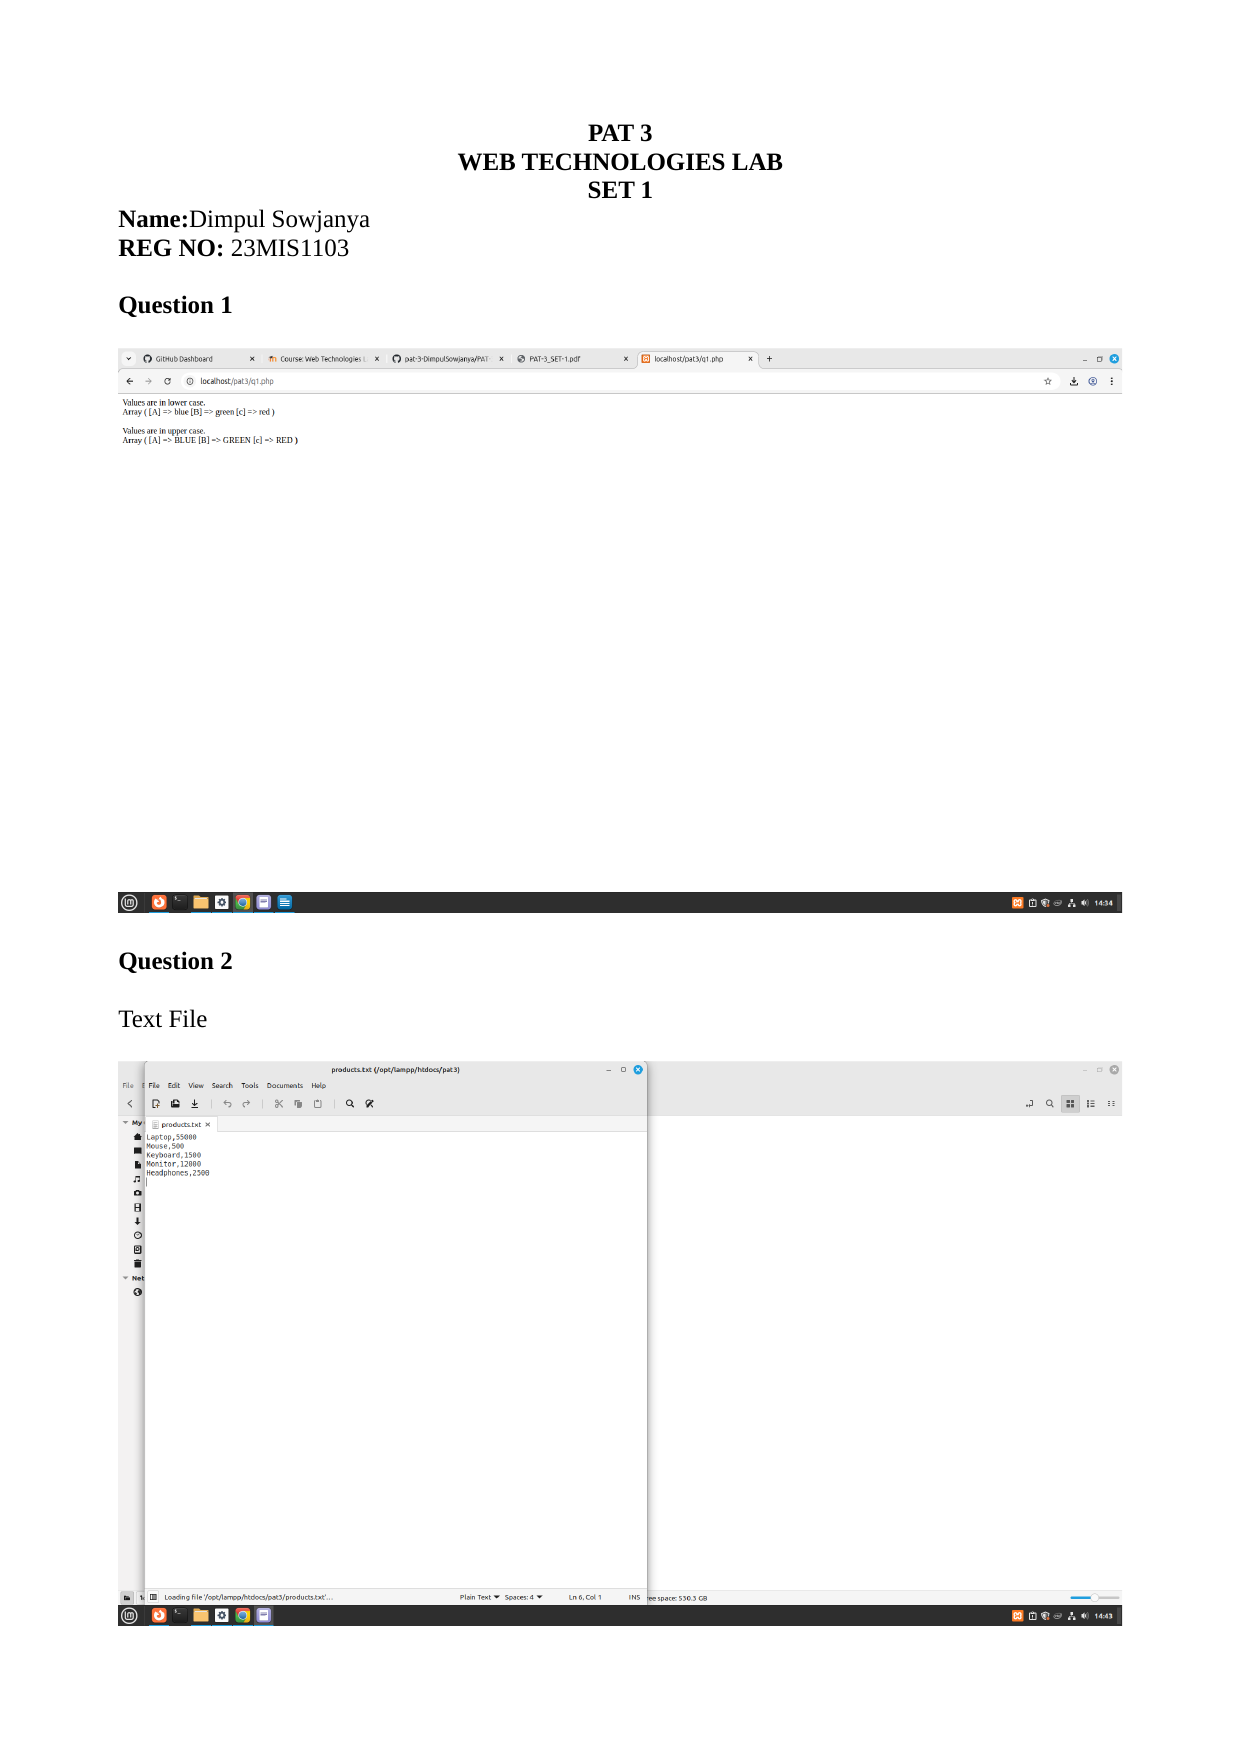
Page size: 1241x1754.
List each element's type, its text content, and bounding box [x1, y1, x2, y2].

text REG NO: 23MIS1103 [118, 233, 1122, 262]
text Question 2 [118, 946, 1122, 975]
text Question 1 [118, 291, 1122, 319]
text Text File [118, 1004, 1122, 1033]
text Name:Dimpul Sowjanya [118, 204, 1122, 233]
text WEB TECHNOLOGIES LAB [118, 147, 1122, 176]
picture [118, 348, 1123, 913]
text PAT 3 [118, 118, 1122, 147]
text SET 1 [118, 176, 1122, 204]
picture [118, 1061, 1123, 1626]
